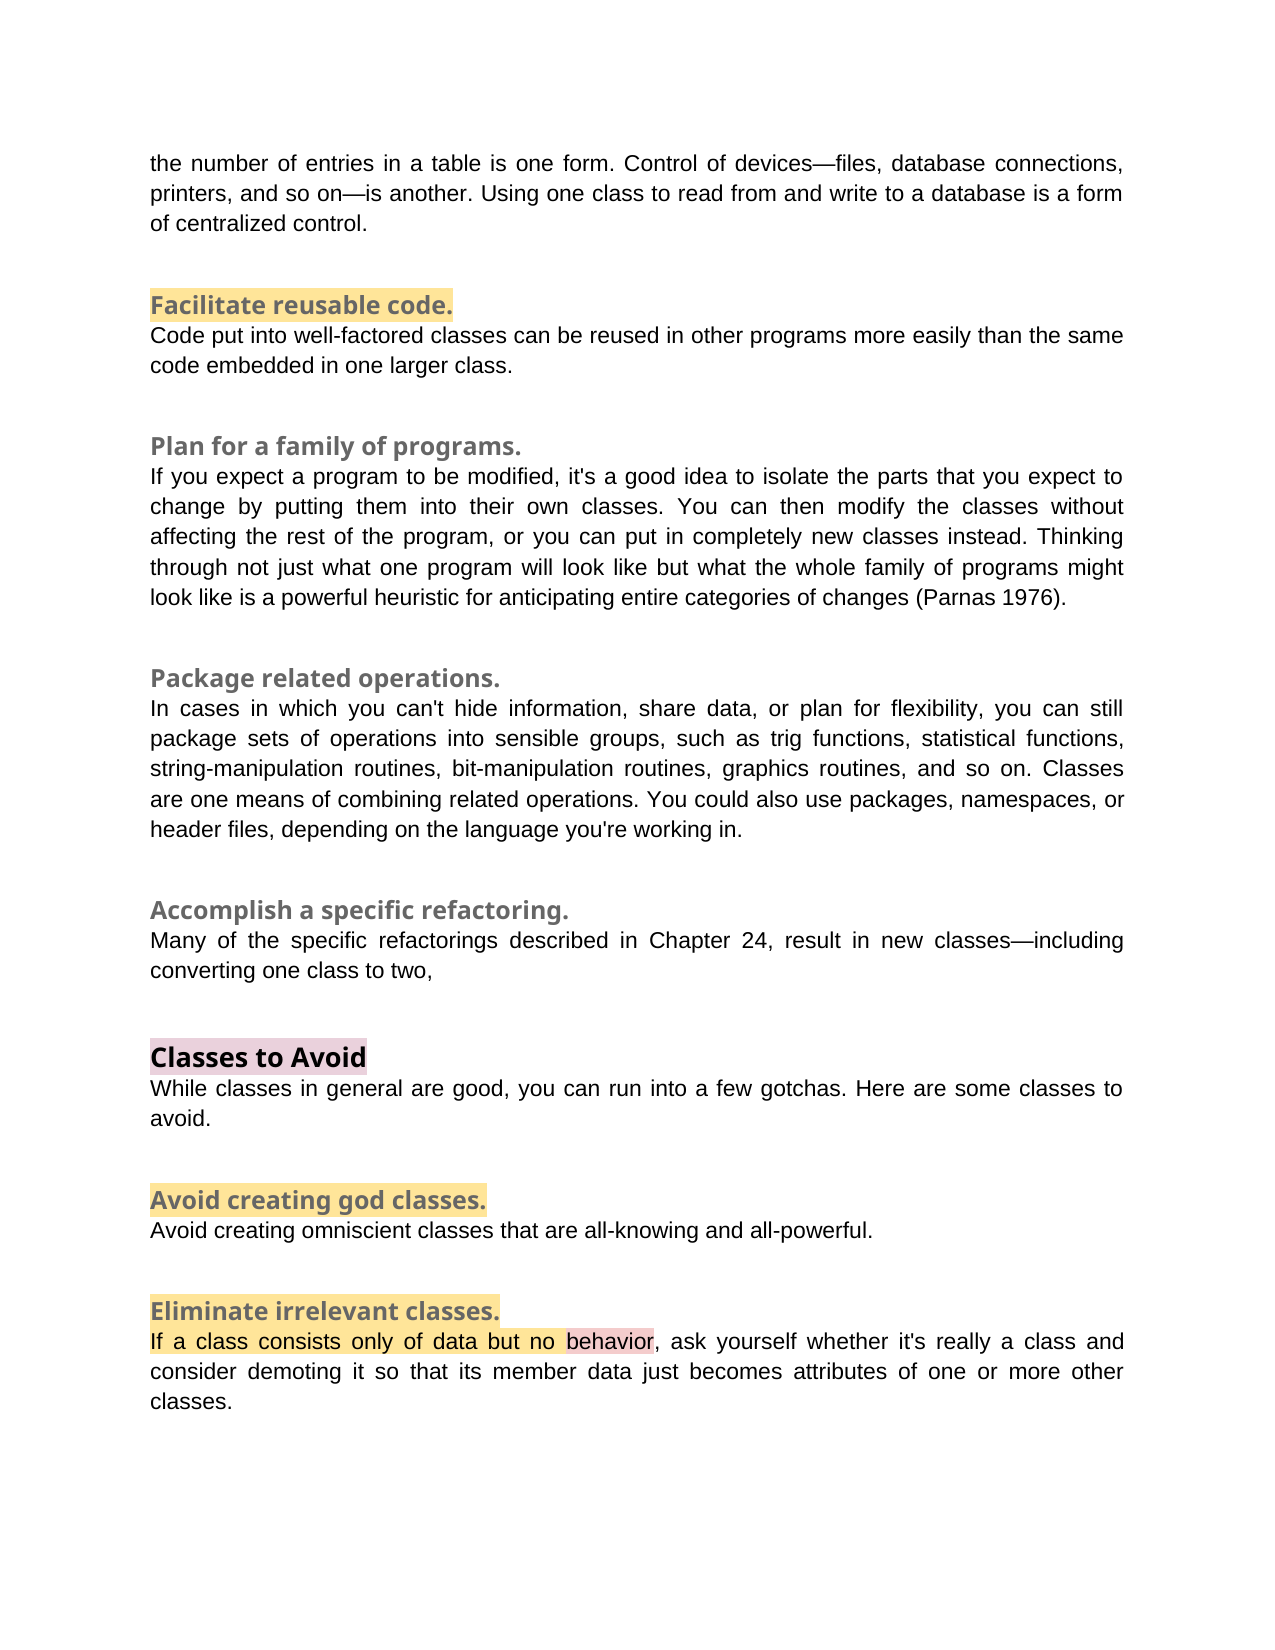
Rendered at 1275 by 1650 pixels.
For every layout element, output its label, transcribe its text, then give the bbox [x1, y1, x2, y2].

subtitle Package related operations. [150, 661, 1125, 695]
subtitle Classes to Avoid [150, 1038, 1125, 1075]
text Many of the specific refactorings described in Chapter 24, result in new classes—including converting one class to two, [150, 927, 1125, 983]
text While classes in general are good, you can run into a few gotchas. Here are some classes to avoid. [150, 1075, 1125, 1132]
text the number of entries in a table is one form. Control of devices—files, database connections, printers, and so on—is another. Using one class to read from and write to a database is a form of centralized control. [150, 150, 1125, 237]
text Code put into well-factored classes can be reused in other programs more easily than the same code embedded in one larger class. [150, 322, 1125, 378]
text Avoid creating omniscient classes that are all-knowing and all-powerful. [150, 1217, 1125, 1243]
subtitle Facilitate reusable code. [150, 287, 1125, 322]
subtitle Avoid creating god classes. [150, 1182, 1125, 1217]
text If a class consists only of data but no behavior, ask yourself whether it's really a class and consider demoting it so that its member data just becomes attributes of one or more other classes. [150, 1328, 1125, 1414]
text If you expect a program to be modified, it's a good idea to isolate the parts that you expect to change by putting them into their own classes. You can then modify the classes without affecting the rest of the program, or you can put in completely new classes instead. Thinking through not just what one program will look like but what the whole family of programs might look like is a powerful heuristic for anticipating entire categories of changes (Parnas 1976). [150, 463, 1125, 610]
text In cases in which you can't hide information, share data, or plan for flexibility, you can still package sets of operations into sensible groups, such as trig functions, statistical functions, string-manipulation routines, bit-manipulation routines, graphics routines, and so on. Classes are one means of combining related operations. You could also use packages, namespaces, or header files, depending on the language you're working in. [150, 695, 1125, 842]
subtitle Eliminate irrelevant classes. [150, 1294, 1125, 1328]
subtitle Accomplish a specific refactoring. [150, 893, 1125, 927]
subtitle Plan for a family of programs. [150, 429, 1125, 463]
